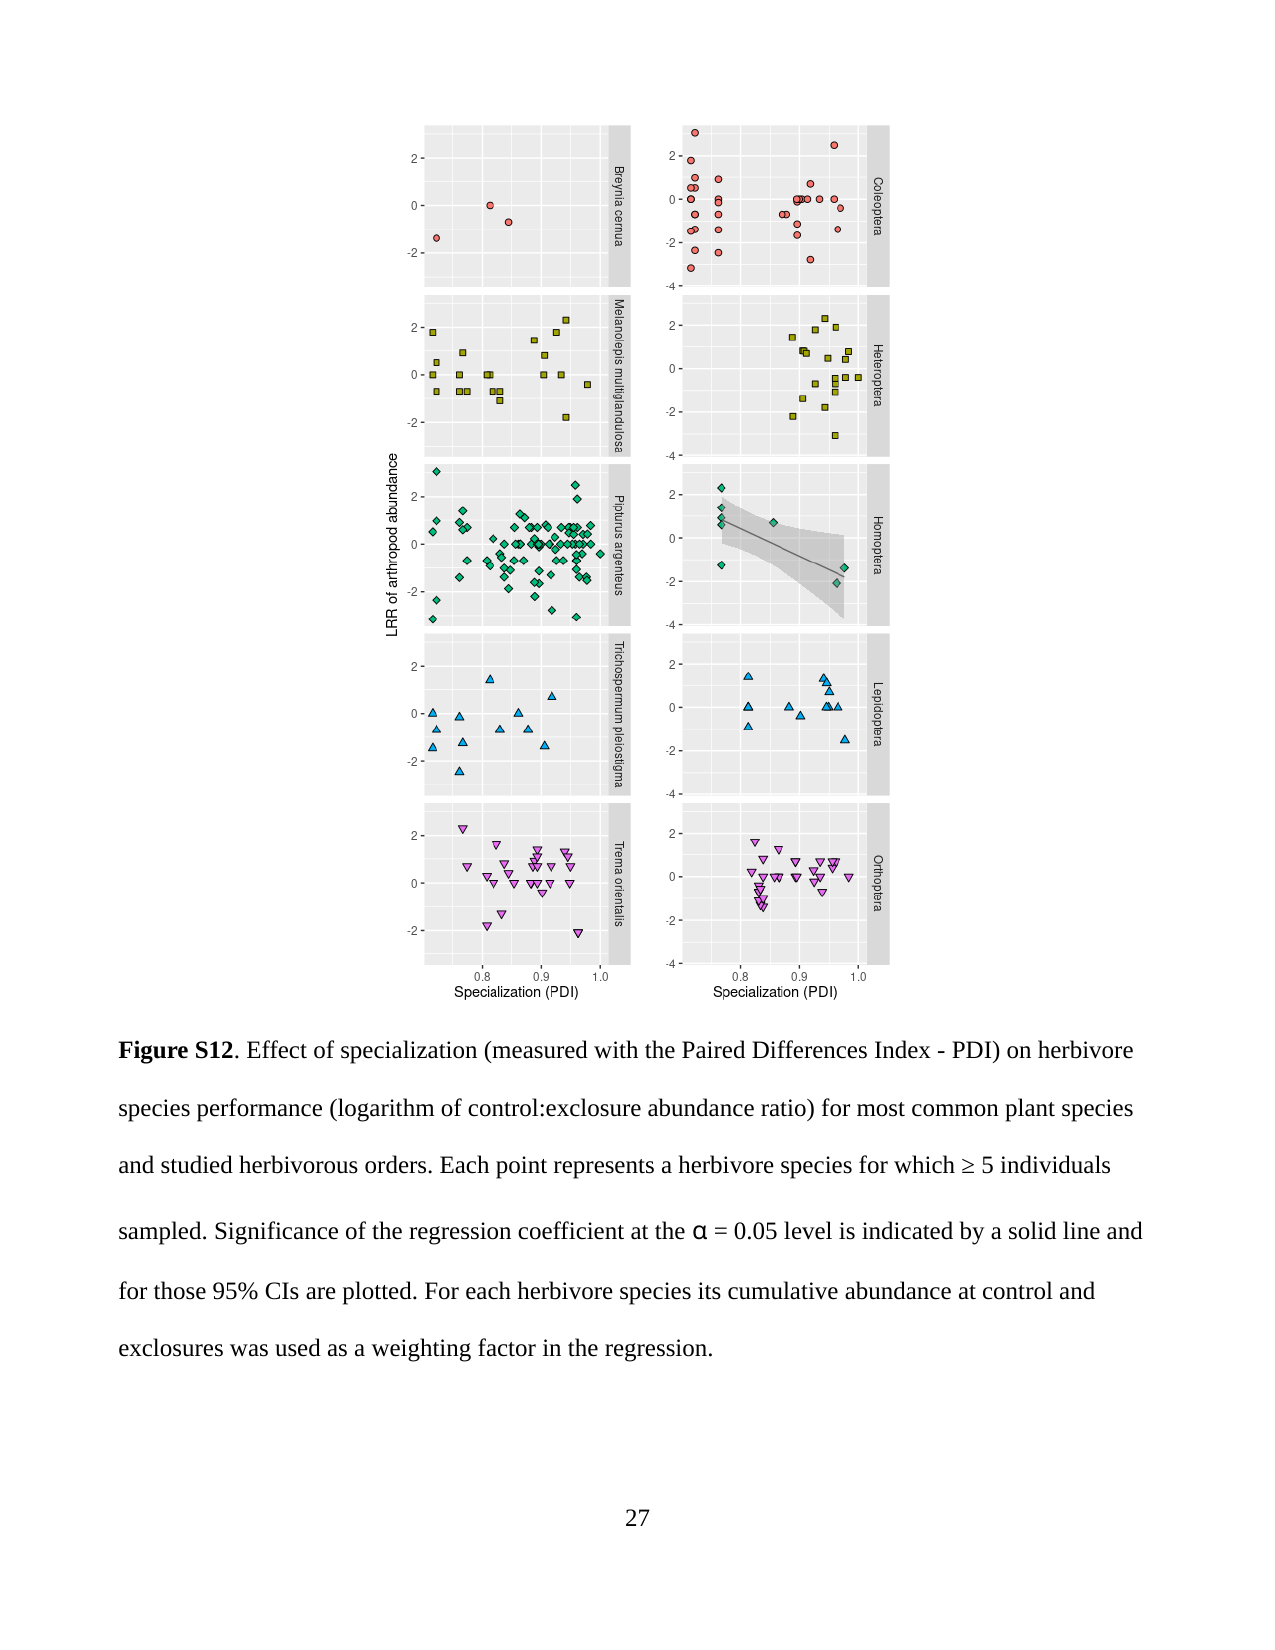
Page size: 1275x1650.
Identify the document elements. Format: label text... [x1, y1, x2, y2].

picture [379, 118, 896, 1007]
text Figure S12. Effect of specialization (measured with the Paired Differences Index - PDI) on herbivore species performance (logarithm of control:exclosure abundance ratio) for most common plant species and studied herbivorous orders. Each point represents a herbivore species for which ≥ 5 individuals sampled. Significance of the regression coefficient at the α = 0.05 level is indicated by a solid line and for those 95% CIs are plotted. For each herbivore species its cumulative abundance at control and exclosures was used as a weighting factor in the regression. [118, 118, 1157, 1362]
